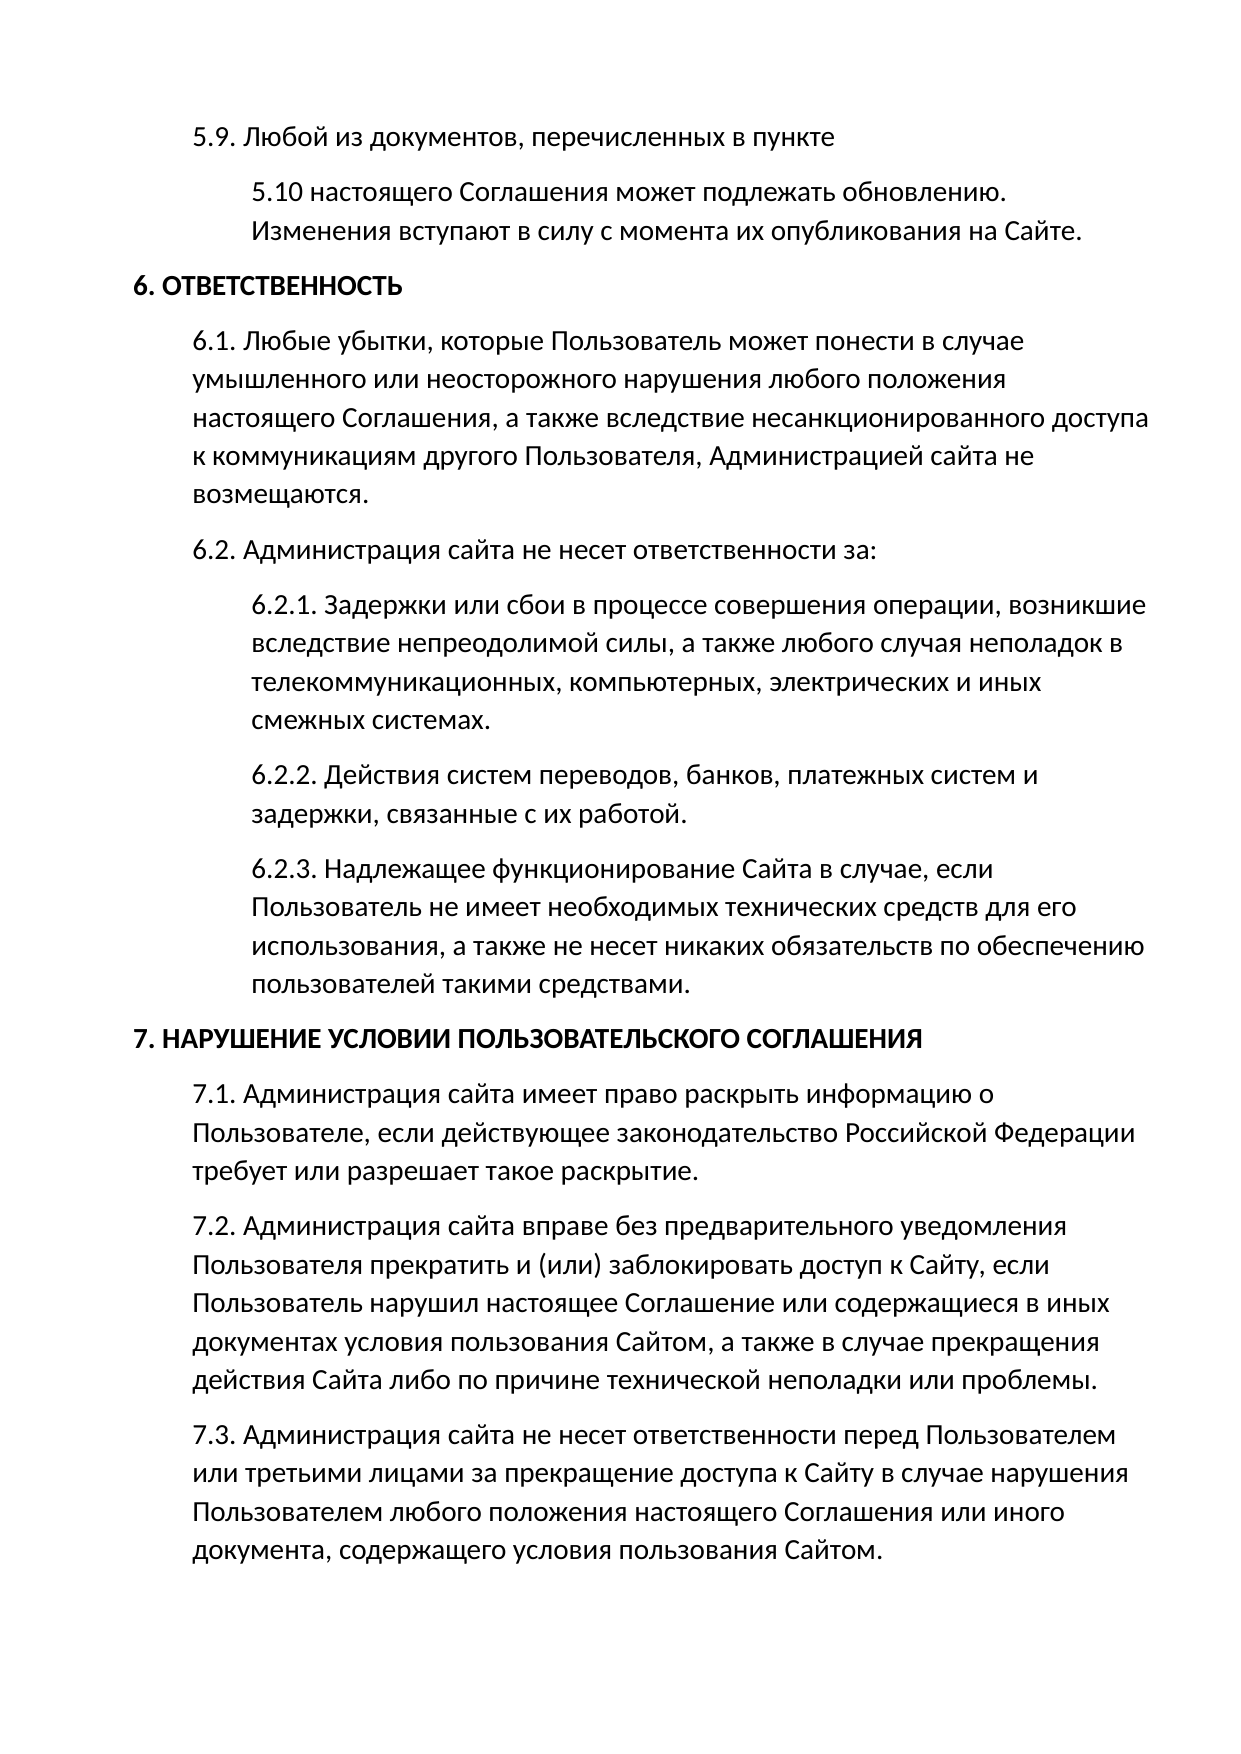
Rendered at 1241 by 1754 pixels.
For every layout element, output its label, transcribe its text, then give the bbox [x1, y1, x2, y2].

text 7.2. Администрация сайта вправе без предварительного уведомления Пользователя прекратить и (или) заблокировать доступ к Сайту, если Пользователь нарушил настоящее Соглашение или содержащиеся в иных документах условия пользования Сайтом, а также в случае прекращения действия Сайта либо по причине технической неполадки или проблемы. [192, 1207, 1152, 1397]
text 7.1. Администрация сайта имеет право раскрыть информацию о Пользователе, если действующее законодательство Российской Федерации требует или разрешает такое раскрытие. [192, 1075, 1152, 1188]
text 6.2.3. Надлежащее функционирование Сайта в случае, если Пользователь не имеет необходимых технических средств для его использования, а также не несет никаких обязательств по обеспечению пользователей такими средствами. [251, 850, 1152, 1001]
text 6.2.2. Действия систем переводов, банков, платежных систем и задержки, связанные с их работой. [251, 756, 1152, 830]
text 6.2. Администрация сайта не несет ответственности за: [192, 531, 1152, 566]
text 6. ОТВЕТСТВЕННОСТЬ [133, 267, 1152, 302]
text 5.10 настоящего Соглашения может подлежать обновлению. Изменения вступают в силу с момента их опубликования на Сайте. [251, 173, 1152, 247]
text 6.1. Любые убытки, которые Пользователь может понести в случае умышленного или неосторожного нарушения любого положения настоящего Соглашения, а также вследствие несанкционированного доступа к коммуникациям другого Пользователя, Администрацией сайта не возмещаются. [192, 322, 1152, 511]
text 6.2.1. Задержки или сбои в процессе совершения операции, возникшие вследствие непреодолимой силы, а также любого случая неполадок в телекоммуникационных, компьютерных, электрических и иных смежных системах. [251, 586, 1152, 737]
text 7.3. Администрация сайта не несет ответственности перед Пользователем или третьими лицами за прекращение доступа к Сайту в случае нарушения Пользователем любого положения настоящего Соглашения или иного документа, содержащего условия пользования Сайтом. [192, 1416, 1152, 1567]
text 5.9. Любой из документов, перечисленных в пункте [192, 118, 1152, 154]
text 7. НАРУШЕНИЕ УСЛОВИИ ПОЛЬЗОВАТЕЛЬСКОГО СОГЛАШЕНИЯ [133, 1020, 1152, 1056]
